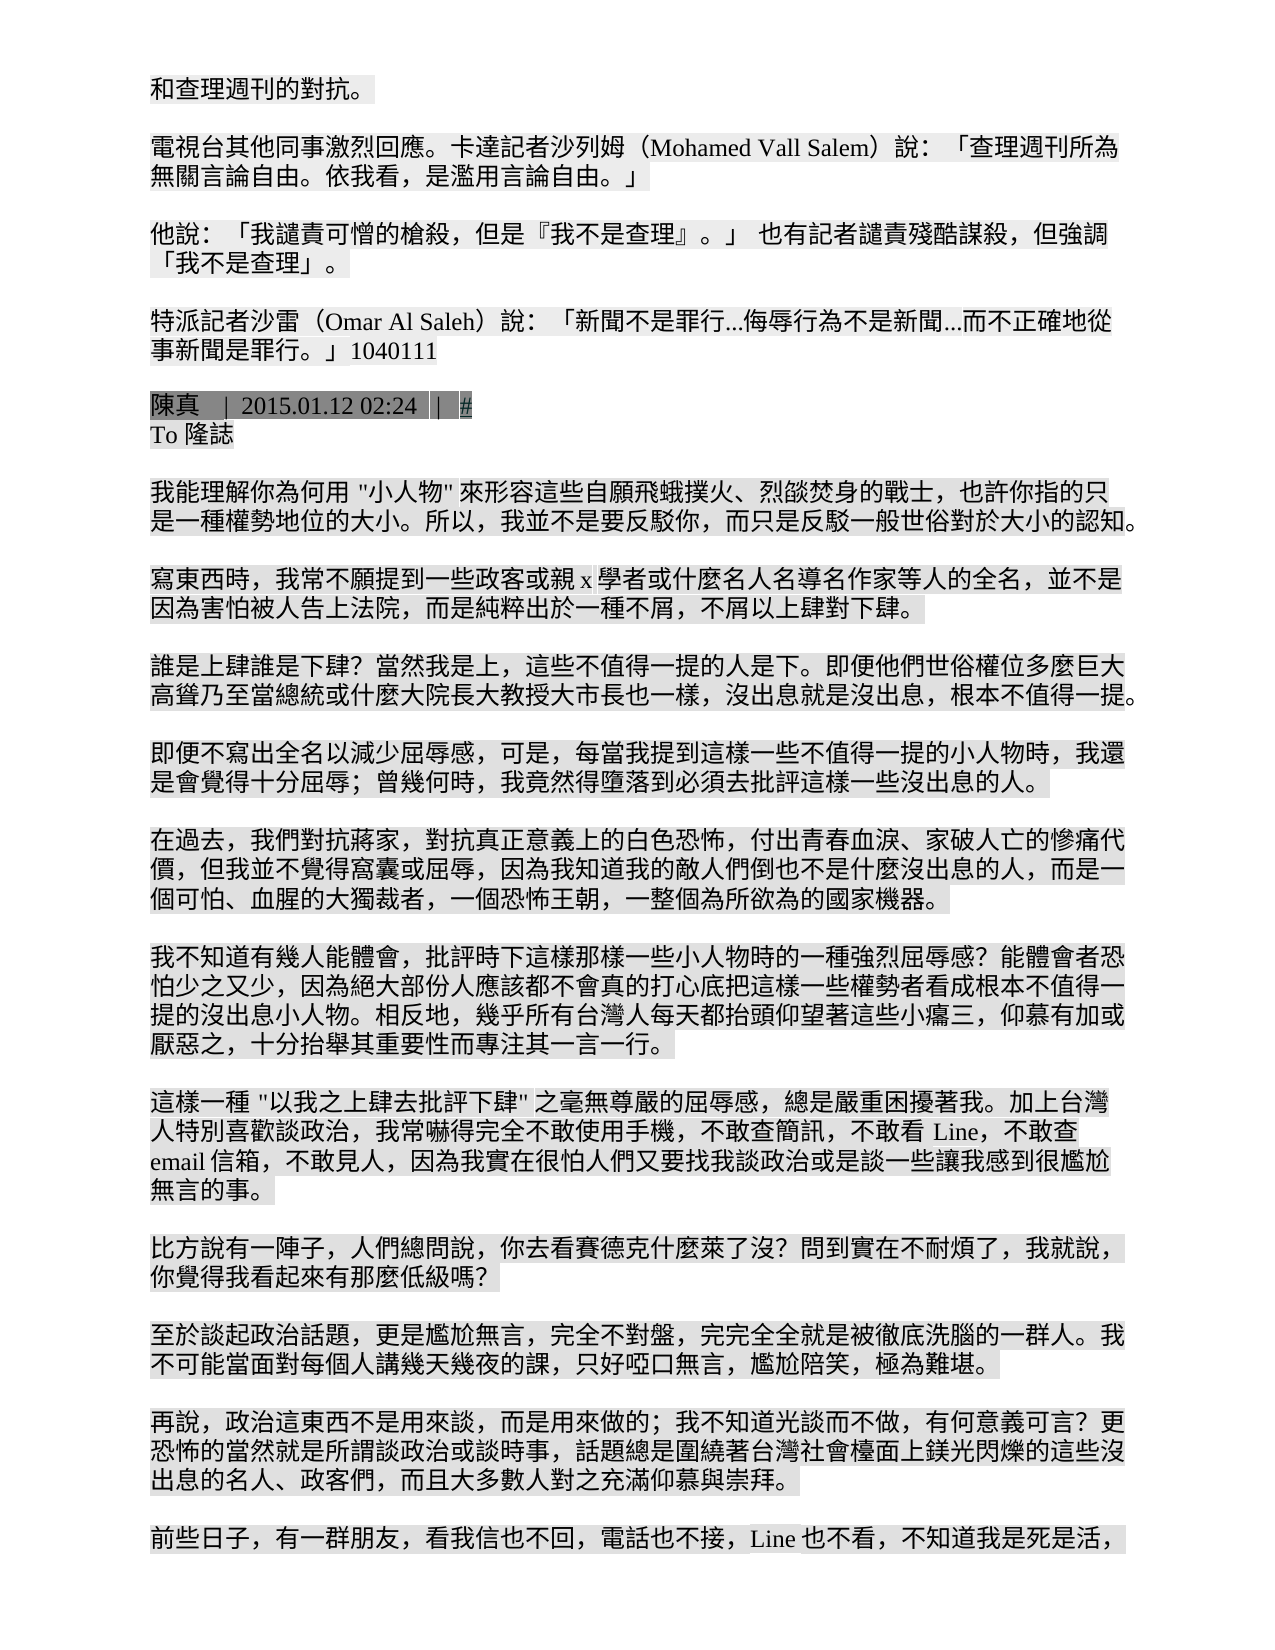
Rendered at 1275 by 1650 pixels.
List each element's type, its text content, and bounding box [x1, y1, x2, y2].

text To 隆誌 我能理解你為何用 "小人物" 來形容這些自願飛蛾撲火、烈燄焚身的戰士，也許你指的只是一種權勢地位的大小。所以，我並不是要反駁你，而只是反駁一般世俗對於大小的認知。 寫東西時，我常不願提到一些政客或親x學者或什麼名人名導名作家等人的全名，並不是因為害怕被人告上法院，而是純粹出於一種不屑，不屑以上肆對下肆。 誰是上肆誰是下肆？當然我是上，這些不值得一提的人是下。即便他們世俗權位多麼巨大高聳乃至當總統或什麼大院長大教授大市長也一樣，沒出息就是沒出息，根本不值得一提。 即便不寫出全名以減少屈辱感，可是，每當我提到這樣一些不值得一提的小人物時，我還是會覺得十分屈辱；曾幾何時，我竟然得墮落到必須去批評這樣一些沒出息的人。 在過去，我們對抗蔣家，對抗真正意義上的白色恐怖，付出青春血淚、家破人亡的慘痛代價，但我並不覺得窩囊或屈辱，因為我知道我的敵人們倒也不是什麼沒出息的人，而是一個可怕、血腥的大獨裁者，一個恐怖王朝，一整個為所欲為的國家機器。 我不知道有幾人能體會，批評時下這樣那樣一些小人物時的一種強烈屈辱感？能體會者恐怕少之又少，因為絕大部份人應該都不會真的打心底把這樣一些權勢者看成根本不值得一提的沒出息小人物。相反地，幾乎所有台灣人每天都抬頭仰望著這些小癟三，仰慕有加或厭惡之，十分抬舉其重要性而專注其一言一行。 這樣一種 "以我之上肆去批評下肆" 之毫無尊嚴的屈辱感，總是嚴重困擾著我。加上台灣人特別喜歡談政治，我常嚇得完全不敢使用手機，不敢查簡訊，不敢看 Line，不敢查email信箱，不敢見人，因為我實在很怕人們又要找我談政治或是談一些讓我感到很尷尬無言的事。 比方說有一陣子，人們總問說，你去看賽德克什麼萊了沒？問到實在不耐煩了，我就說，你覺得我看起來有那麼低級嗎？ 至於談起政治話題，更是尷尬無言，完全不對盤，完完全全就是被徹底洗腦的一群人。我不可能當面對每個人講幾天幾夜的課，只好啞口無言，尷尬陪笑，極為難堪。 再說，政治這東西不是用來談，而是用來做的；我不知道光談而不做，有何意義可言？更恐怖的當然就是所謂談政治或談時事，話題總是圍繞著台灣社會檯面上鎂光閃爍的這些沒出息的名人、政客們，而且大多數人對之充滿仰慕與崇拜。 前些日子，有一群朋友，看我信也不回，電話也不接，Line也不看，不知道我是死是活，於是就突然跑來我工作的醫院找我。談話中知道我想搬離台南，很開心地叫我趕快來台北，說 "台北現在是柯P 的天下"，意思似乎認定我是綠的，或認為我是醫生，回台北也許有機會跟著柯大帥一起雞犬昇天還是怎樣？我也不明白此話含意，總之就是尷尬無言。 我知道朋友們對我友善，全是好意，但這樣一種溝通與交往，依然常使我感到很恐懼，因為我實在不知道要怎麼迎合種種主流思維與世俗評價去與人交談。 我的手機簡訊和line及信箱，總是有數以千計的訊息我根本不敢看，更不敢回，而且也根本不知道要怎麼回，真是超尷尬，因為往往都是談一些我無從搭腔或根本不值得談論但卻很熱門的話題。 當我在留言板上有時不得不對這些鎂光閃爍的熱門小人物(所謂名人)罵上兩句時，總覺得很窩囊，我怎麼墮落到竟然需要去批評這樣一些小癟三。但我之批評，純粹只是想拿他們來做為一種例子，藉以陳述某種觀念或描述一種狀況，而絕不是我對這些人事物有任何興趣。 唐伯虎總不可能樂意去批評馬文才吧，一個戰士也不可能喜歡批評他身上的一隻跳蚤，除非他之批評只是拿對方來做為一種例子，藉以說明某種處境或觀念等等；就好像巴樂一斤五元香蕉一斤八元，藉以練習一種算數那樣，香蕉巴樂只是一種例子，而不是我們真正關注的對象。 林義雄1990年剛回國那頭幾年，在各種演講場合中，經常有聽眾問他對於當時擔任總統、努力打壓反對運動、甚至羞辱嘲諷二二八受害者的李登輝有何看法，林義雄總是(看起來很無奈)地回答一句： "這個人不值得任何批評"。 記得有一次，有個聽眾不接受林義雄這樣一種回答，就反駁說，李登輝好歹也是個總統，怎麼會不值得批評？林義雄才勉強針對問題講了幾句。 我多少能體會林義雄為何會這樣講，雖然他對李登輝的不屑，跟我對小頭銳面的權勢人物的不屑，也許還是不太一樣。 當然，我並不是說我是大人物。我只是要說，大小是相對的，相對於這樣那樣一些窩窩囊囊的政客或親x學者或名人之類的小癟三，我自然是遠遠比他們大太多了。巴勒網的每個人或一般人肯定也都比這樣一些人要大得多，只是大部份人自己不察覺，把自己給看衰小了。 這些政客、名人、名教授或什麼領袖之類，論權勢，他們當然很龐大，我連他們的一根小指頭都比不上；但若論及做為一個 "人" 的水平，這些小頭銳面者卻十足窩囊猥瑣。 如果這樣很難懂，那不妨就從存在主義那樣的一種精神與態度去理解人事物之價值所在。當然，我很不願意連講這麼淺顯的一個道理也要訴諸什麼哲學思維，不過，如果真的想不通，不妨還是可以從比方說存在主義去理解我所要表達的。 十六年前，曾聽一個維根斯坦的當年學生 Wasfi Hijab 講起半個多世紀前的一件往事。他說，有一天，他跟維根斯坦一起走在街上，他問維根斯坦為何老是勸人不要以哲學當職業？當時兩人剛好行經劍橋某個學院，維根斯坦突然停下腳步，若有所思，指著學院門口一位校工（porter）說："因為，像這樣的人和工作，才是我所尊敬的。" 我舉這故事只是要說，在我眼中的 "大"，在人們眼中也許渺小無比；反之亦然，人們所看重與抬舉的人事物，在我看來往往窩囊沒出息。我寧可捏LP自殺，也決計不會成為那樣一種沒出息的窩囊廢。 小麻雀覺得自己能要到 "一把黃小米"(胡適詩句)很得意，眾麻雀都好羨慕，但鴻鵠之志又怎麼會是企求這樣一把飼料？ 我知道台灣人是不會相信的；台灣人不會相信有人會拒絕權勢名位於千里之外，更不可能相信那些東西只是 "一把黃小米"。這事只能說：信不信由你。如果你是那樣的人，你就會信，否則就很難相信，而是會把權勢地位大小和能力大小畫上等號，以為每個人都必然著眼於這樣一些目標。 但你想，諸多仁人志士，以他們往往驚人的資歷和資質，若真想追求權位，有可能一生沒沒無聞，連一點點名利都要不到嗎？有可能履歷表越寫越基層，甚至著作欄位始終掛零嗎？有可能嗎？ 那天慧如演講提到畢道文醫師，說他從高職位做起，卻一路越做越基層，默默以終，至今印尼無人知曉其貢獻。學姐好像很開心，轉頭對我說，"跟你一樣，越做越基層"。 對此恭維，我倒是很受用。但平常與人交往，卻必然只會招來人們的鄙夷與輕視或誤解：人家你的學弟學妹都當院長當部長或著作等身的大學者了，你還在那邊寫留言板啊，還跑到連聽都沒聽過的什麼碗糕醫院當赤腳醫生啊？ 對此我亦無言，只能還是那句老話：信不信由你。如果你是那樣的人，你就會信，否則就很難相信。 至於隆誌說："大時代裡，(這些)小人物無力改變大局。" 我明白你所謂大局指的是現實戰役的勝負。但我若不以勝敗論英雄，便又是另一種說法。 這些人不是小人物。這點已說過。他們的權勢確實很小，甚至任人宰割，但他們做為一個人所展現的精神與價值卻巨大無比。正是這樣一種精神與價值才足以改變人類文明之大局，而不是權力，更不是地位。 正是這樣一些人，才足以真正改變歷史一再重覆的戲碼。套句許鞍華在 "書劍恩仇錄" (？)裏頭那位不以高深劍術為傲、不求武林地位的主角的話，他最後制服了敵人卻不殺，拋開手中長劍說："你錯了，我才是那個真正會使劍的人"。 今天你若要我在當總統跟當哈巴狗電台一人董事長之間二選一，我毫無疑問會選擇後者，因為，套句蒙面騎士 Marcos的話，我們所渴望的理想，並不需要透過權力來追求。 當然，別人不一定要跟我一樣生活；我倒也不是說權勢地位高者或世俗成就大者就必然是小癟三，當然不可能有這樣一種意思，我並不是在講一種行為主義的東西，不是從表面行為來判斷意義，而是說，生命有無數種型式，無數種可能性，有些生命需要這樣活，有些需要那樣活，只要你自己想清楚就好，而無所謂高下或大小之分。 真正的渺小與猥瑣是那些一直想在權勢路上匍匐前進、力求高人一等、並且以為這樣很厲害的人。市面上那些名人或政客，十之八九都是這樣一種小癟三，但卻反而成為人們聚焦的巨大形象乃至偶像。 相反地，在我看來真正巨大的人事物卻反而往往被視為小人物或小事一樁。這樣一些人與事，即便被世界遺忘，依舊不失其大。 權勢者只是改變了旗子的顏色，更換了坐擁權位的屁股，但這樣那樣一些或許始終不為人所知、不為己求的仁人志士或各行各業的篤志者，恐怕才足以更新人類的價值內涵與文明。當眾人生命皆已腐朽，這樣一些精神卻能長存於世。 我敢說，一千年後，當一個個帝國崩落，當政客君王都已死去，"若雪們" 依然還是會繼續在各行各業以各種不同的形式繼續存在。她們的精神與作為，才是萬物生命的寄託與前進力量；裡頭有著一種美感與道德感，正是面對這樣一種美感與道德感所做出的抉擇，分出了價值的高下，分出了人事物的大小。 [150, 420, 1125, 1554]
text 陳真 | 2015.01.12 02:24 | # [150, 391, 1125, 420]
text 和查理週刊的對抗。 電視台其他同事激烈回應。卡達記者沙列姆（Mohamed Vall Salem）說：「查理週刊所為無關言論自由。依我看，是濫用言論自由。」 他說：「我譴責可憎的槍殺，但是『我不是查理』。」 也有記者譴責殘酷謀殺，但強調「我不是查理」。 特派記者沙雷（Omar Al Saleh）說：「新聞不是罪行...侮辱行為不是新聞...而不正確地從事新聞是罪行。」1040111 [150, 75, 1125, 366]
